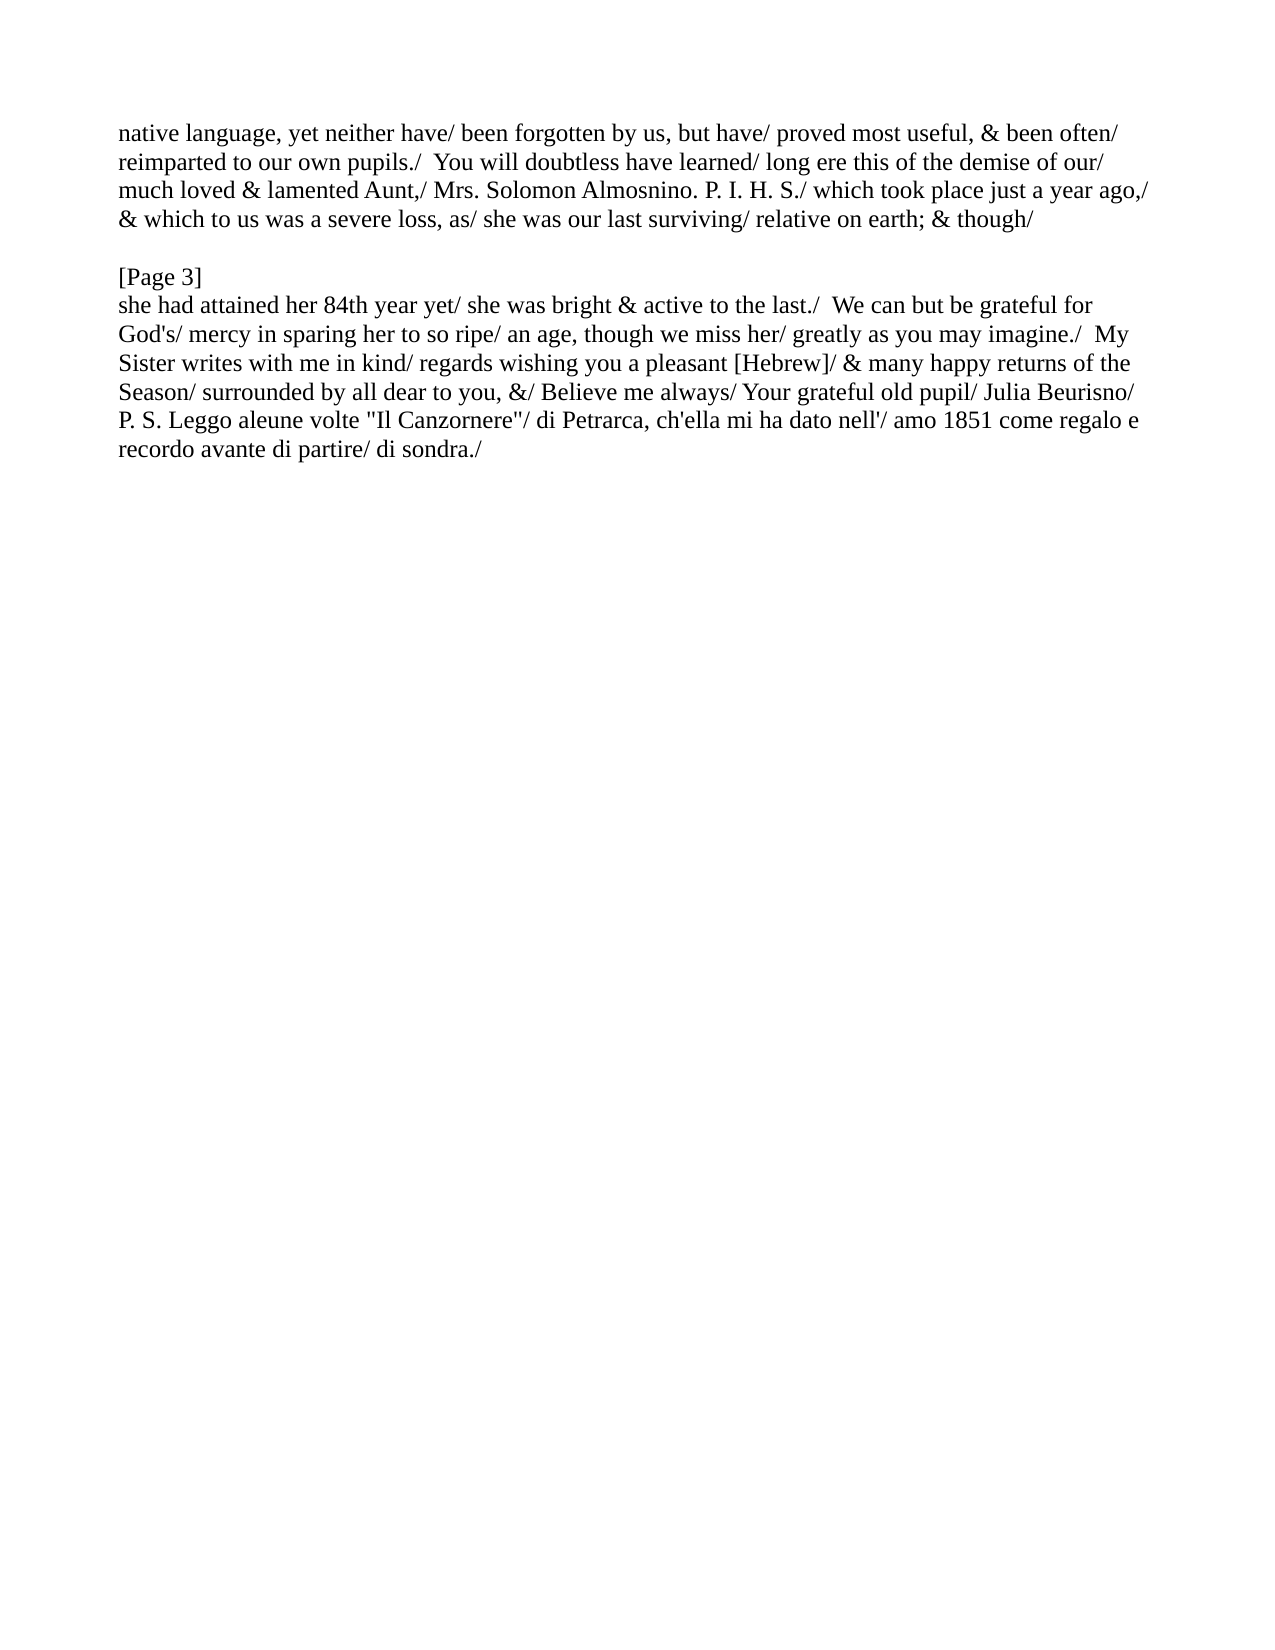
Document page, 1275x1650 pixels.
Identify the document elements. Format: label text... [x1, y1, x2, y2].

text [Page 3] [118, 262, 1157, 291]
text native language, yet neither have/ been forgotten by us, but have/ proved most useful, & been often/ reimparted to our own pupils./ You will doubtless have learned/ long ere this of the demise of our/ much loved & lamented Aunt,/ Mrs. Solomon Almosnino. P. I. H. S./ which took place just a year ago,/ & which to us was a severe loss, as/ she was our last surviving/ relative on earth; & though/ [118, 118, 1157, 233]
text she had attained her 84th year yet/ she was bright & active to the last./ We can but be grateful for God's/ mercy in sparing her to so ripe/ an age, though we miss her/ greatly as you may imagine./ My Sister writes with me in kind/ regards wishing you a pleasant [Hebrew]/ & many happy returns of the Season/ surrounded by all dear to you, &/ Believe me always/ Your grateful old pupil/ Julia Beurisno/ [118, 291, 1157, 406]
text P. S. Leggo aleune volte "Il Canzornere"/ di Petrarca, ch'ella mi ha dato nell'/ amo 1851 come regalo e recordo avante di partire/ di sondra./ [118, 406, 1157, 463]
